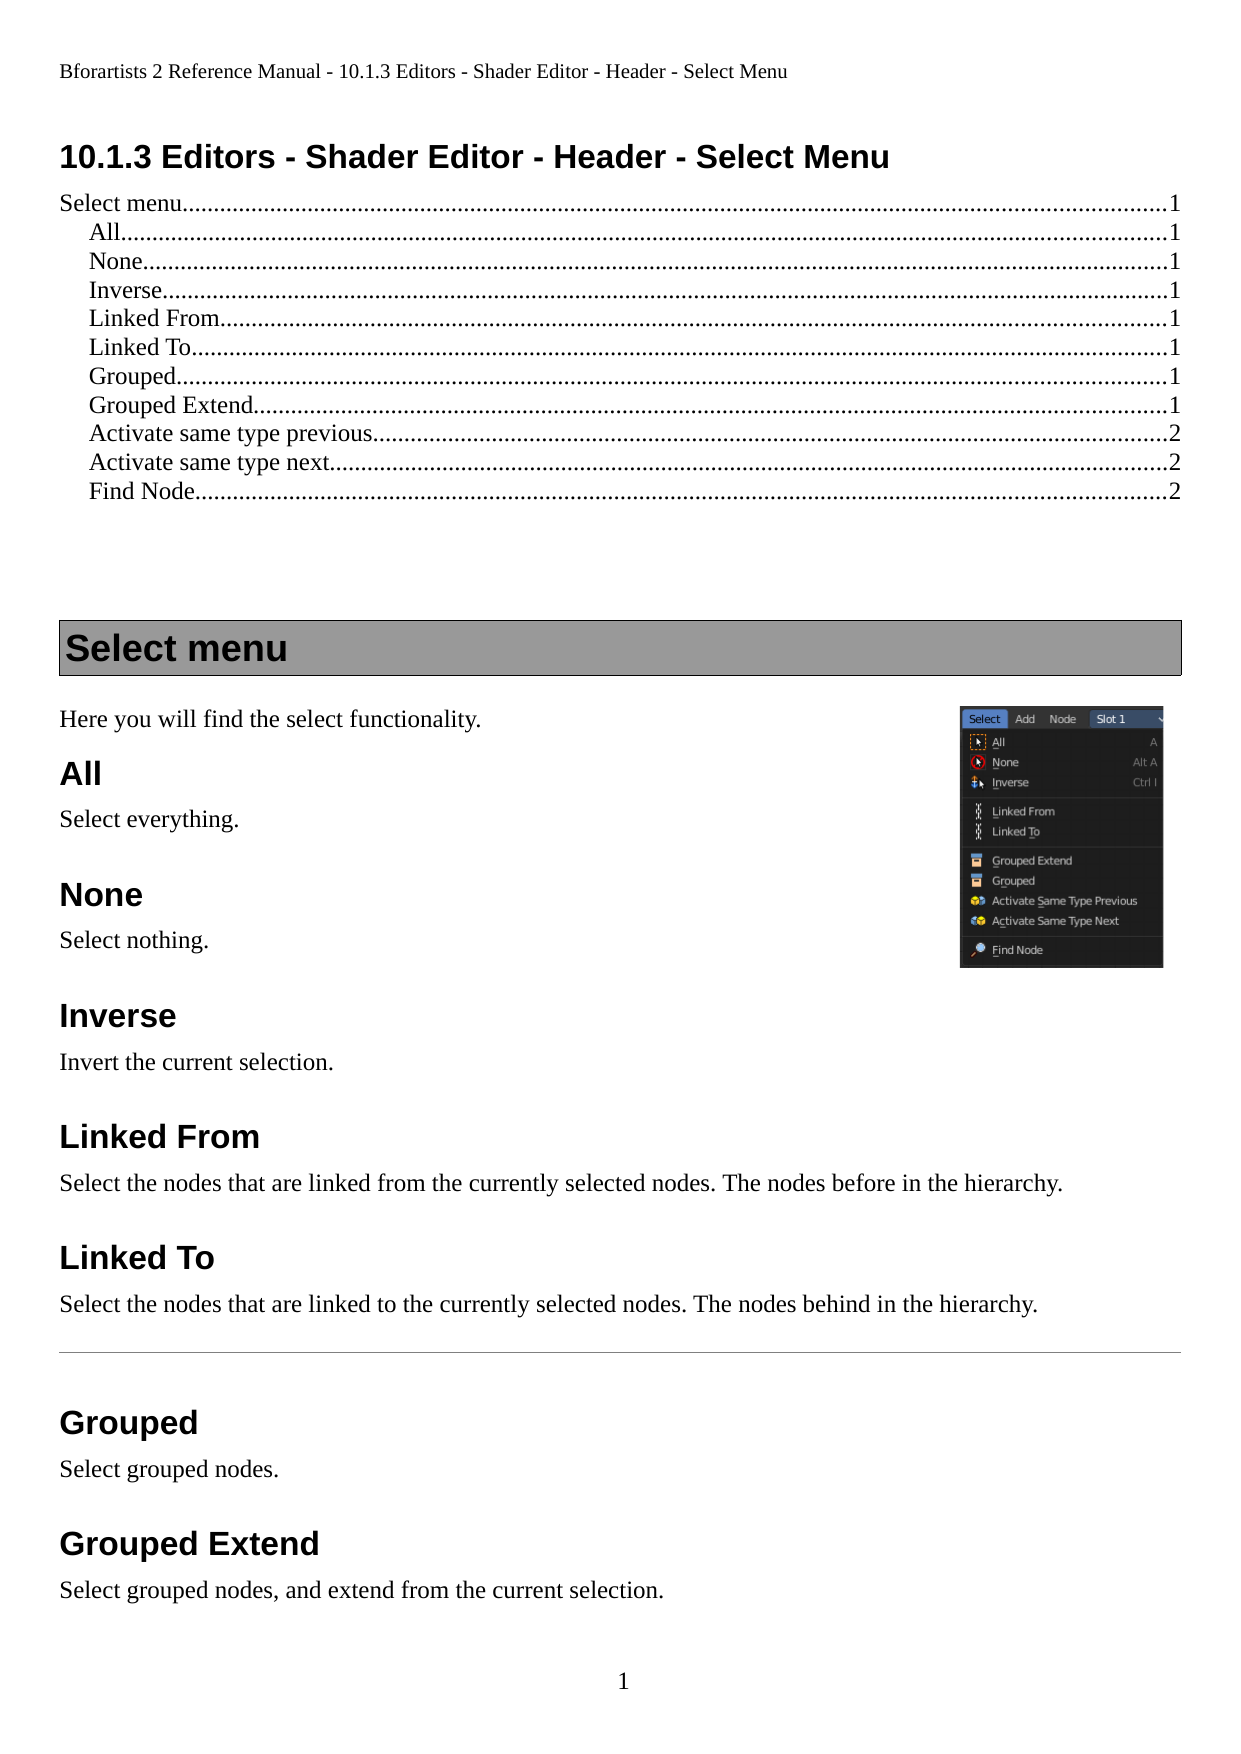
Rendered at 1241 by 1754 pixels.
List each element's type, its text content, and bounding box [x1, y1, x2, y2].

subtitle Inverse [59, 996, 1181, 1034]
text Select everything. [59, 804, 959, 833]
text [1164, 926, 1181, 954]
subtitle Grouped [59, 1403, 1181, 1441]
text Linked To 1 [88, 332, 1181, 361]
text Activate same type previous 2 [88, 418, 1181, 447]
text Select grouped nodes. [59, 1454, 1181, 1483]
text Grouped 1 [88, 361, 1181, 390]
subtitle Linked From [59, 1117, 1181, 1155]
text All 1 [88, 217, 1181, 246]
text Here you will find the select functionality. [59, 704, 1181, 733]
text Select grouped nodes, and extend from the current selection. [59, 1575, 1181, 1604]
text None 1 [88, 246, 1181, 275]
text Find Node 2 [88, 476, 1181, 505]
subtitle Grouped Extend [59, 1524, 1181, 1562]
text Select the nodes that are linked from the currently selected nodes. The nodes before in the hierarchy. [59, 1168, 1181, 1196]
subtitle All [59, 753, 959, 792]
text Activate same type next 2 [88, 447, 1181, 476]
text Grouped Extend 1 [88, 390, 1181, 418]
text Inverse 1 [88, 275, 1181, 303]
text Linked From 1 [88, 303, 1181, 332]
text [1164, 804, 1181, 833]
text Invert the current selection. [59, 1047, 1181, 1075]
subtitle Linked To [59, 1238, 1181, 1276]
text Select menu 1 [59, 188, 1181, 217]
subtitle None [59, 874, 959, 913]
text Select nothing. [59, 926, 959, 954]
table_header Select menu [60, 621, 1181, 675]
subtitle [1164, 753, 1181, 792]
subtitle [1164, 874, 1181, 913]
picture [959, 706, 1164, 968]
subtitle 10.1.3 Editors - Shader Editor - Header - Select Menu [59, 138, 1181, 176]
text Select the nodes that are linked to the currently selected nodes. The nodes behind in the hierarchy. [59, 1289, 1181, 1317]
